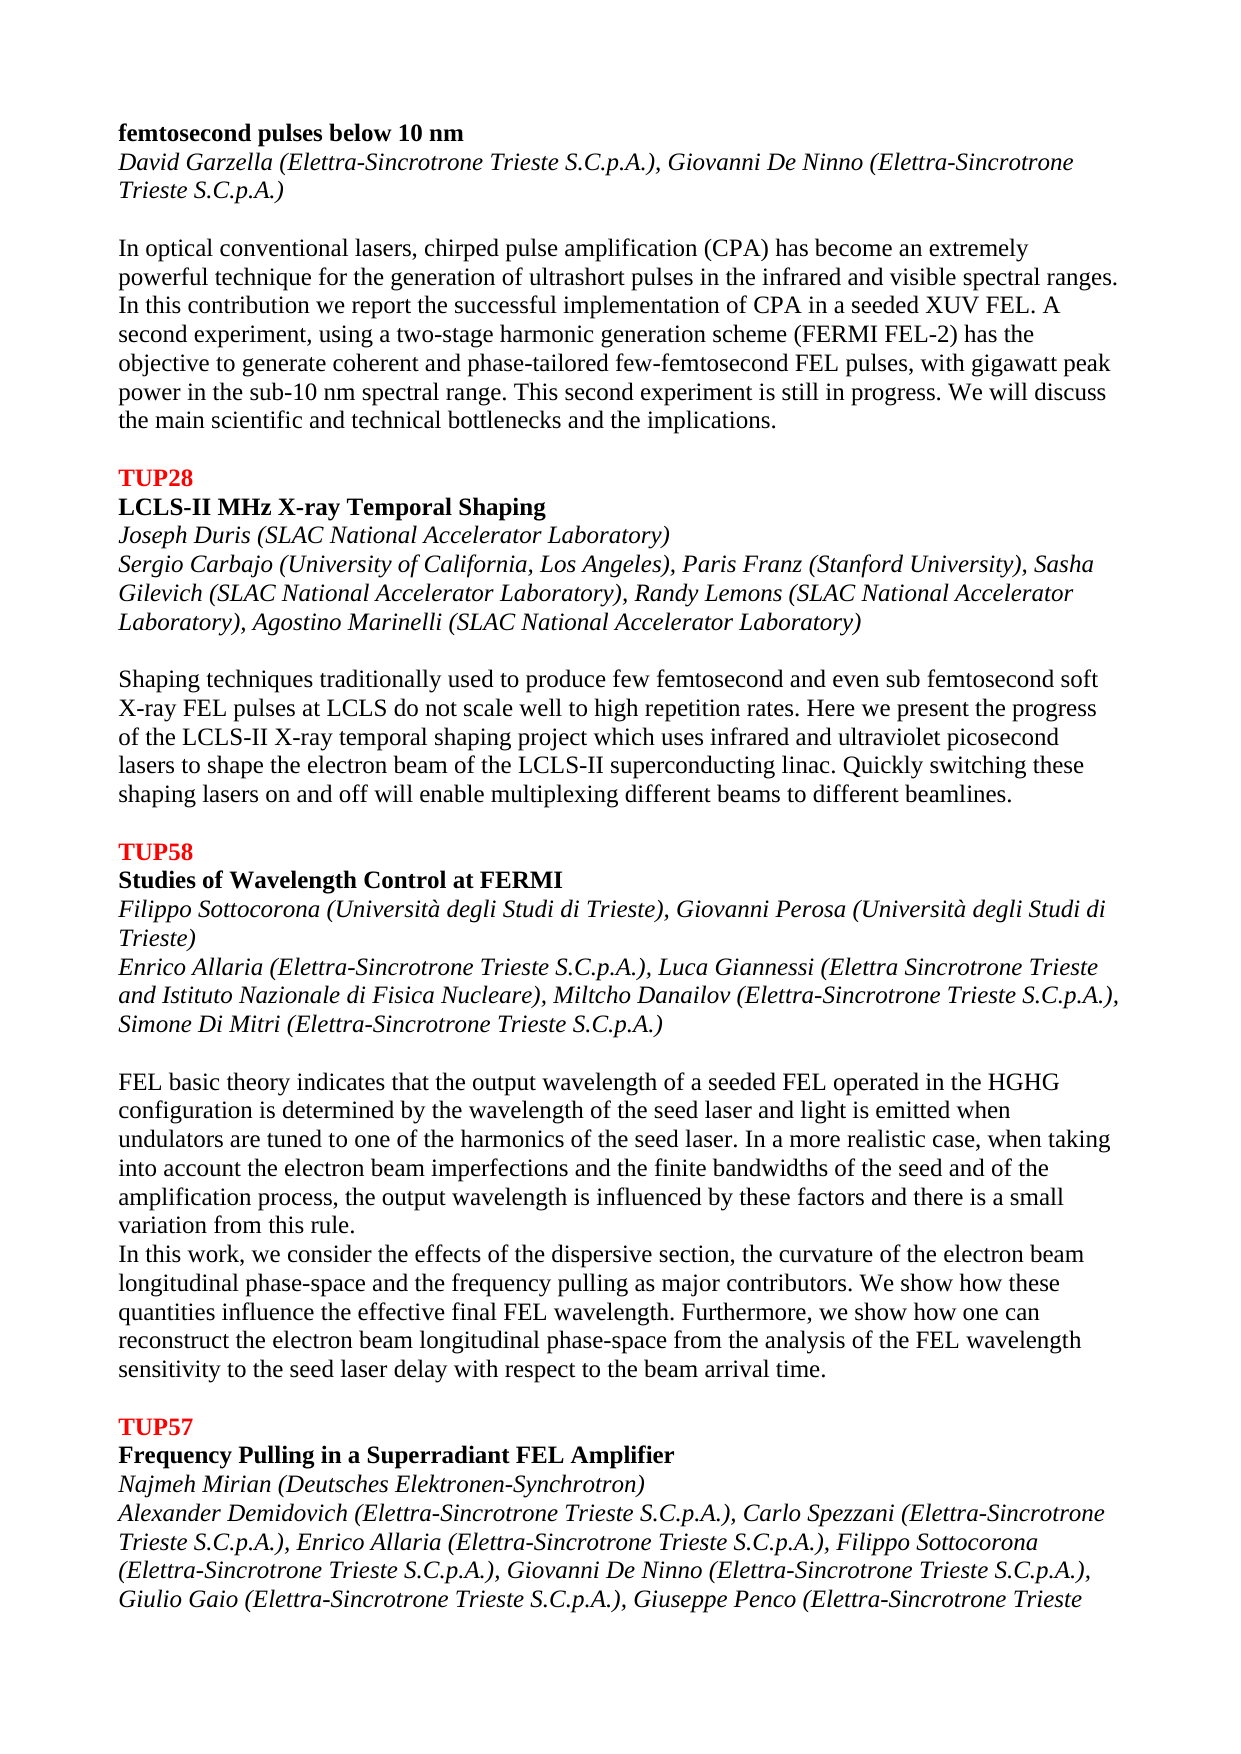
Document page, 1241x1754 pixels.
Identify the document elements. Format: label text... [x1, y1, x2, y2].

text In optical conventional lasers, chirped pulse amplification (CPA) has become an extremely powerful technique for the generation of ultrashort pulses in the infrared and visible spectral ranges. In this contribution we report the successful implementation of CPA in a seeded XUV FEL. A second experiment, using a two-stage harmonic generation scheme (FERMI FEL-2) has the objective to generate coherent and phase-tailored few-femtosecond FEL pulses, with gigawatt peak power in the sub-10 nm spectral range. This second experiment is still in progress. We will discuss the main scientific and technical bottlenecks and the implications. [118, 233, 1122, 434]
subtitle Frequency Pulling in a Superradiant FEL Amplifier [118, 1441, 1122, 1469]
subtitle Sergio Carbajo (University of California, Los Angeles), Paris Franz (Stanford University), Sasha Gilevich (SLAC National Accelerator Laboratory), Randy Lemons (SLAC National Accelerator Laboratory), Agostino Marinelli (SLAC National Accelerator Laboratory) [118, 549, 1122, 636]
subtitle TUP28 [118, 463, 1122, 492]
text FEL basic theory indicates that the output wavelength of a seeded FEL operated in the HGHG configuration is determined by the wavelength of the seed laser and light is emitted when undulators are tuned to one of the harmonics of the seed laser. In a more realistic case, when taking into account the electron beam imperfections and the finite bandwidths of the seed and of the amplification process, the output wavelength is influenced by these factors and there is a small variation from this rule. [118, 1067, 1122, 1239]
subtitle Studies of Wavelength Control at FERMI [118, 866, 1122, 894]
subtitle Joseph Duris (SLAC National Accelerator Laboratory) [118, 521, 1122, 549]
subtitle femtosecond pulses below 10 nm [118, 118, 1122, 147]
text Shaping techniques traditionally used to produce few femtosecond and even sub femtosecond soft X-ray FEL pulses at LCLS do not scale well to high repetition rates. Here we present the progress of the LCLS-II X-ray temporal shaping project which uses infrared and ultraviolet picosecond lasers to shape the electron beam of the LCLS-II superconducting linac. Quickly switching these shaping lasers on and off will enable multiplexing different beams to different beamlines. [118, 664, 1122, 808]
subtitle TUP57 [118, 1412, 1122, 1441]
subtitle David Garzella (Elettra-Sincrotrone Trieste S.C.p.A.), Giovanni De Ninno (Elettra-Sincrotrone Trieste S.C.p.A.) [118, 147, 1122, 204]
text In this work, we consider the effects of the dispersive section, the curvature of the electron beam longitudinal phase-space and the frequency pulling as major contributors. We show how these quantities influence the effective final FEL wavelength. Furthermore, we show how one can reconstruct the electron beam longitudinal phase-space from the analysis of the FEL wavelength sensitivity to the seed laser delay with respect to the beam arrival time. [118, 1239, 1122, 1383]
subtitle Enrico Allaria (Elettra-Sincrotrone Trieste S.C.p.A.), Luca Giannessi (Elettra Sincrotrone Trieste and Istituto Nazionale di Fisica Nucleare), Miltcho Danailov (Elettra-Sincrotrone Trieste S.C.p.A.), Simone Di Mitri (Elettra-Sincrotrone Trieste S.C.p.A.) [118, 952, 1122, 1038]
subtitle TUP58 [118, 837, 1122, 866]
subtitle Najmeh Mirian (Deutsches Elektronen-Synchrotron) [118, 1469, 1122, 1498]
subtitle Alexander Demidovich (Elettra-Sincrotrone Trieste S.C.p.A.), Carlo Spezzani (Elettra-Sincrotrone Trieste S.C.p.A.), Enrico Allaria (Elettra-Sincrotrone Trieste S.C.p.A.), Filippo Sottocorona (Elettra-Sincrotrone Trieste S.C.p.A.), Giovanni De Ninno (Elettra-Sincrotrone Trieste S.C.p.A.), Giulio Gaio (Elettra-Sincrotrone Trieste S.C.p.A.), Giuseppe Penco (Elettra-Sincrotrone Trieste [118, 1498, 1122, 1613]
subtitle Filippo Sottocorona (Università degli Studi di Trieste), Giovanni Perosa (Università degli Studi di Trieste) [118, 894, 1122, 952]
subtitle LCLS-II MHz X-ray Temporal Shaping [118, 492, 1122, 521]
